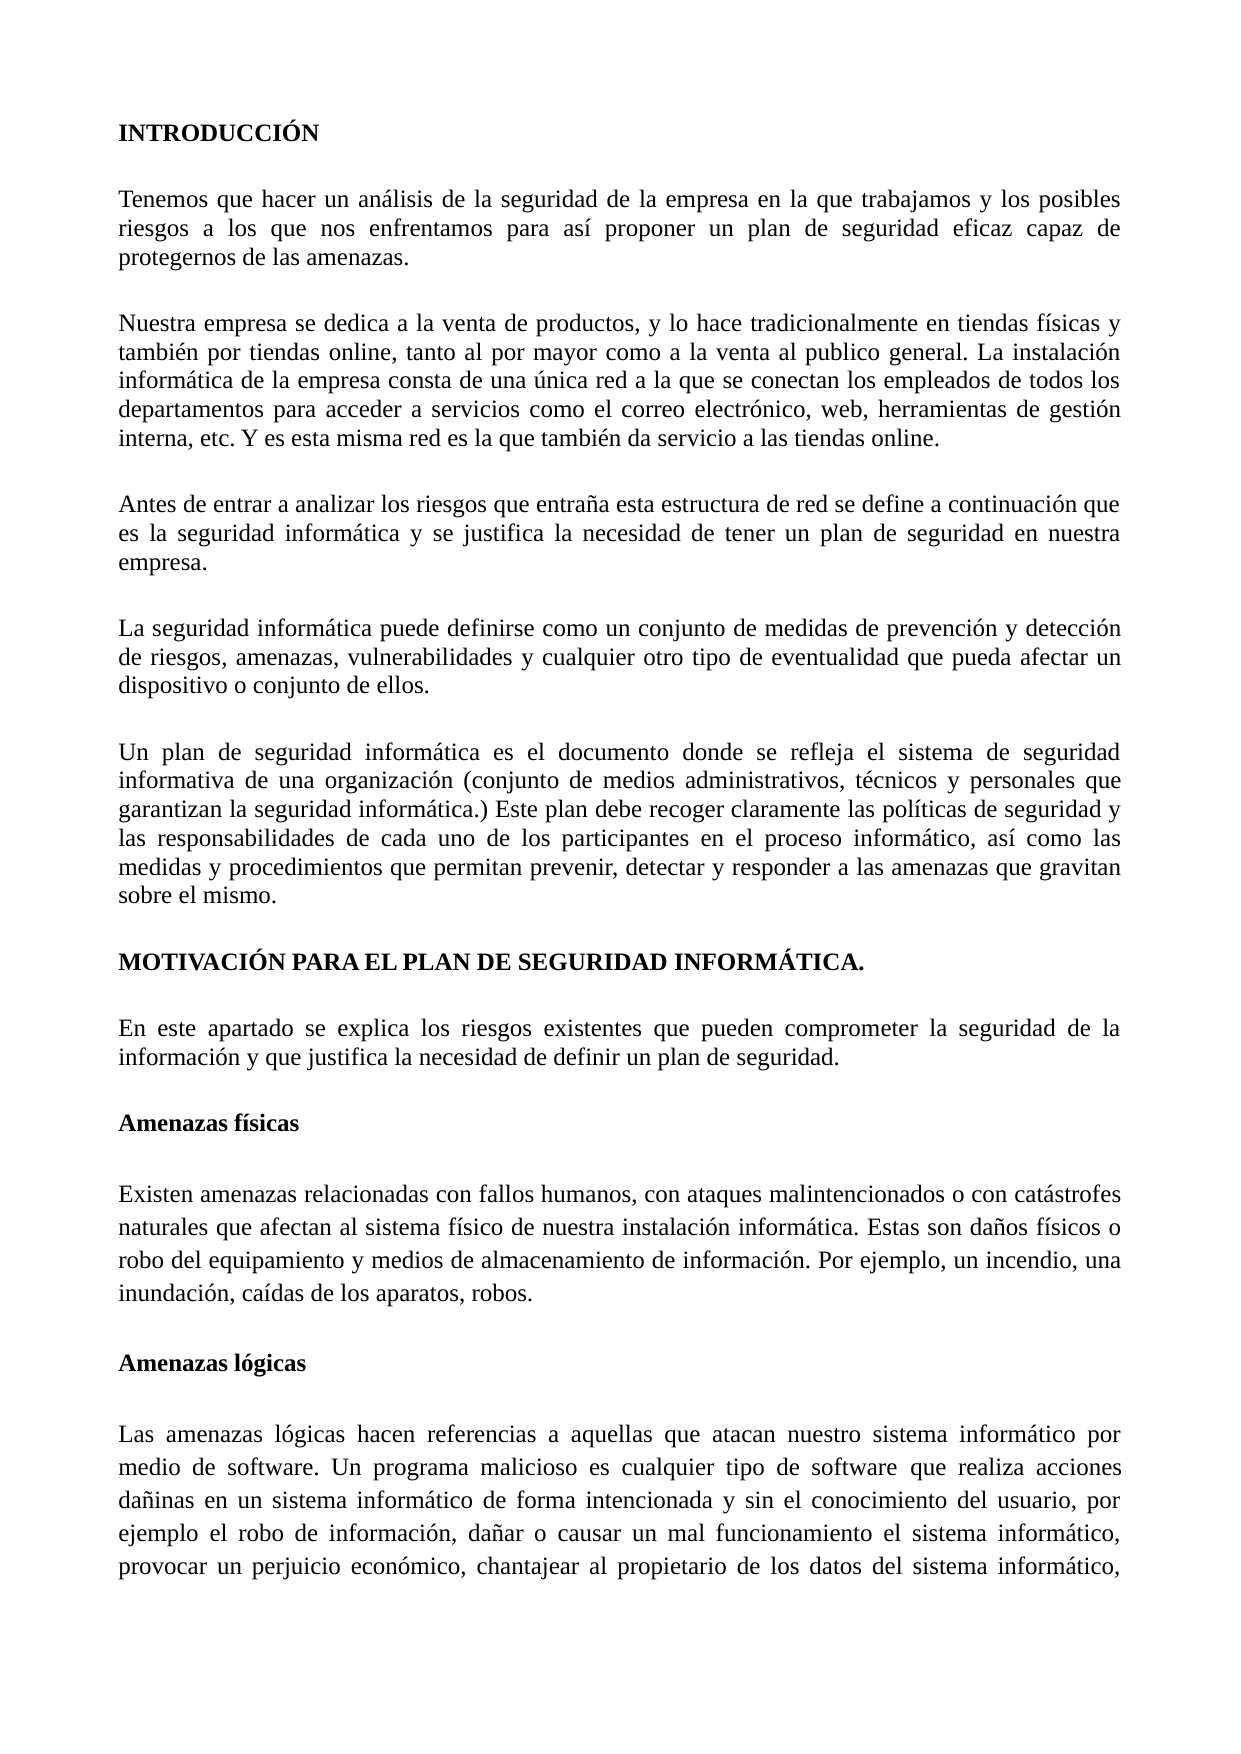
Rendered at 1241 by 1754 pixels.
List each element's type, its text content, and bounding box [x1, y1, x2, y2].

text Nuestra empresa se dedica a la venta de productos, y lo hace tradicionalmente en tiendas físicas y también por tiendas online, tanto al por mayor como a la venta al publico general. La instalación informática de la empresa consta de una única red a la que se conectan los empleados de todos los departamentos para acceder a servicios como el correo electrónico, web, herramientas de gestión interna, etc. Y es esta misma red es la que también da servicio a las tiendas online. [118, 308, 1122, 452]
text INTRODUCCIÓN [118, 118, 1122, 147]
text Amenazas físicas [118, 1108, 1122, 1137]
text MOTIVACIÓN PARA EL PLAN DE SEGURIDAD INFORMÁTICA. [118, 947, 1122, 976]
text Antes de entrar a analizar los riesgos que entraña esta estructura de red se define a continuación que es la seguridad informática y se justifica la necesidad de tener un plan de seguridad en nuestra empresa. [118, 489, 1122, 576]
text La seguridad informática puede definirse como un conjunto de medidas de prevención y detección de riesgos, amenazas, vulnerabilidades y cualquier otro tipo de eventualidad que pueda afectar un dispositivo o conjunto de ellos. [118, 613, 1122, 699]
text Un plan de seguridad informática es el documento donde se refleja el sistema de seguridad informativa de una organización (conjunto de medios administrativos, técnicos y personales que garantizan la seguridad informática.) Este plan debe recoger claramente las políticas de seguridad y las responsabilidades de cada uno de los participantes en el proceso informático, así como las medidas y procedimientos que permitan prevenir, detectar y responder a las amenazas que gravitan sobre el mismo. [118, 737, 1122, 909]
text En este apartado se explica los riesgos existentes que pueden comprometer la seguridad de la información y que justifica la necesidad de definir un plan de seguridad. [118, 1013, 1122, 1071]
text Existen amenazas relacionadas con fallos humanos, con ataques malintencionados o con catástrofes naturales que afectan al sistema físico de nuestra instalación informática. Estas son daños físicos o robo del equipamiento y medios de almacenamiento de información. Por ejemplo, un incendio, una inundación, caídas de los aparatos, robos. [118, 1179, 1122, 1306]
text Tenemos que hacer un análisis de la seguridad de la empresa en la que trabajamos y los posibles riesgos a los que nos enfrentamos para así proponer un plan de seguridad eficaz capaz de protegernos de las amenazas. [118, 184, 1122, 271]
text Amenazas lógicas [118, 1348, 1122, 1377]
text Las amenazas lógicas hacen referencias a aquellas que atacan nuestro sistema informático por medio de software. Un programa malicioso es cualquier tipo de software que realiza acciones dañinas en un sistema informático de forma intencionada y sin el conocimiento del usuario, por ejemplo el robo de información, dañar o causar un mal funcionamiento el sistema informático, provocar un perjuicio económico, chantajear al propietario de los datos del sistema informático, [118, 1419, 1122, 1579]
